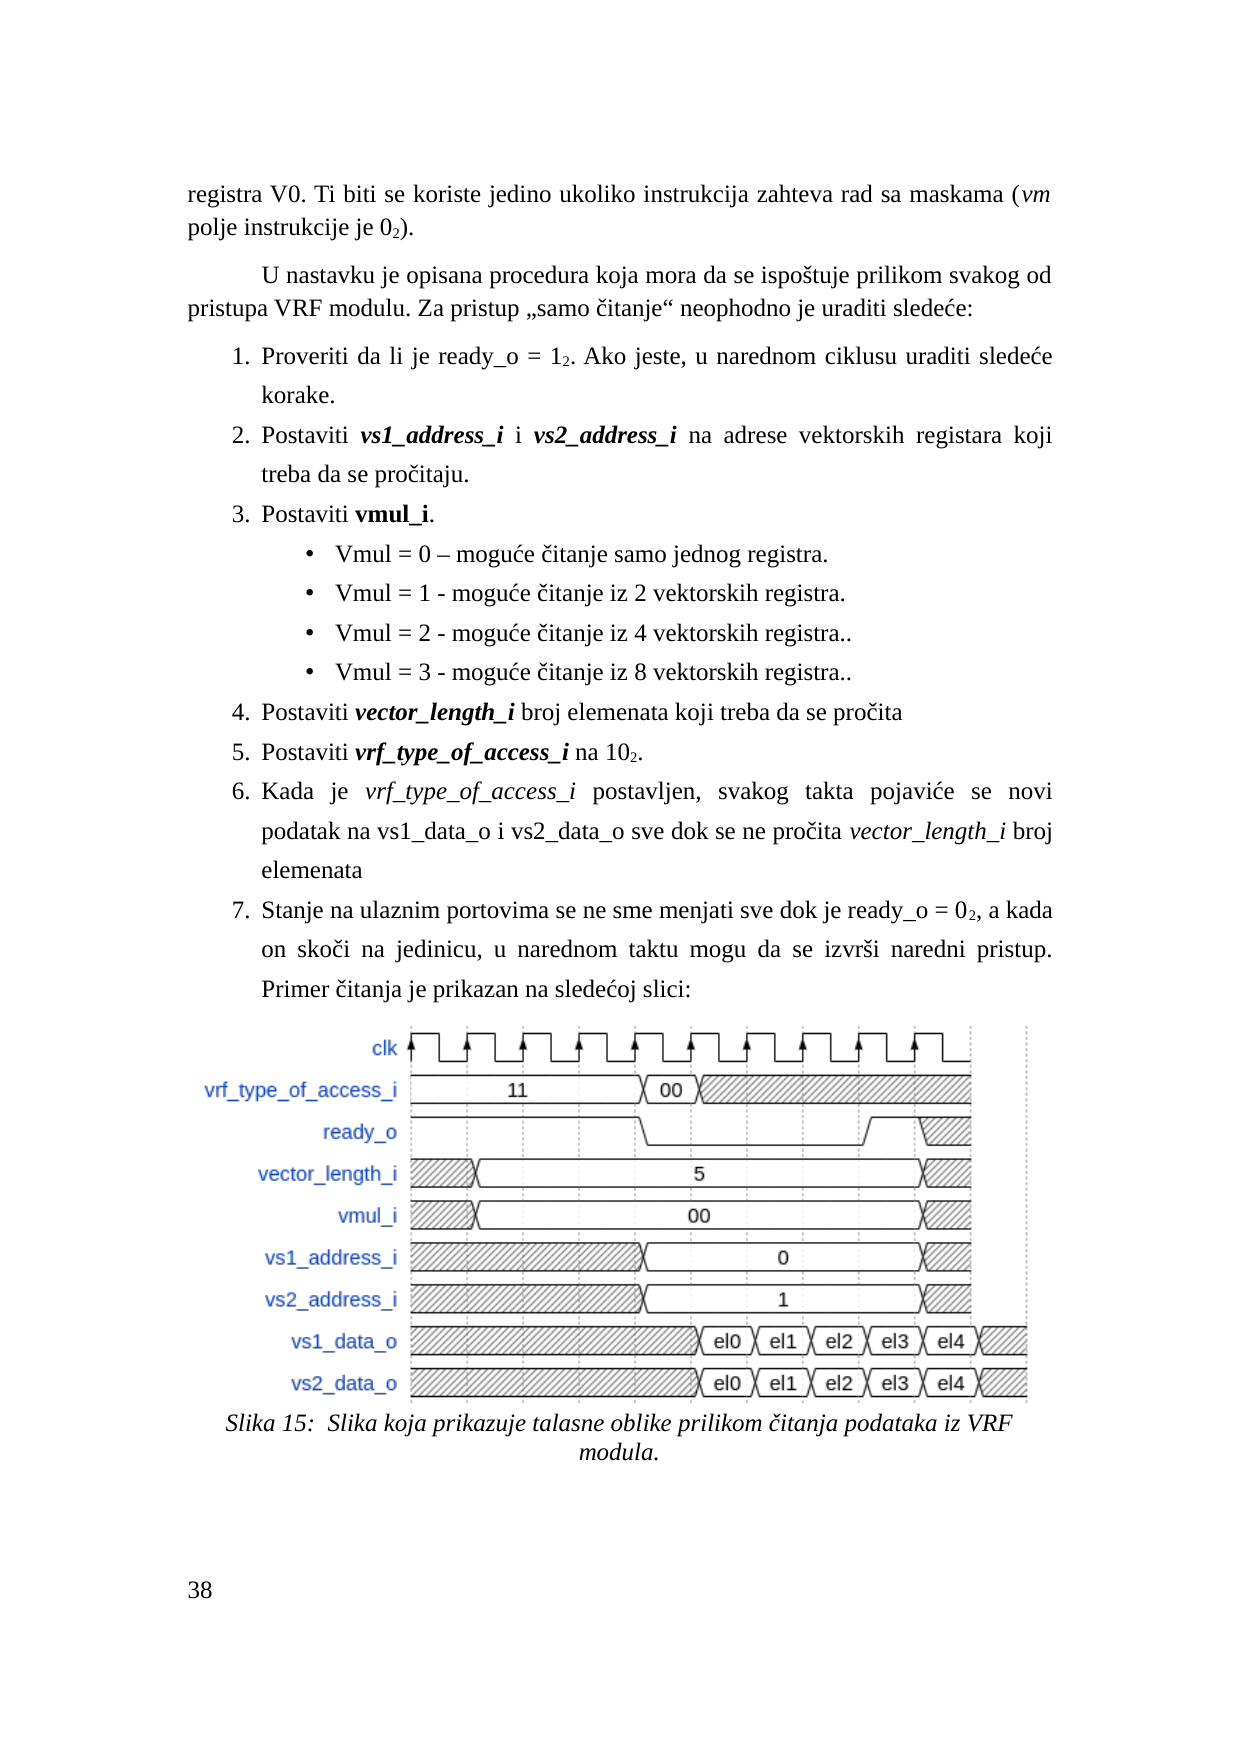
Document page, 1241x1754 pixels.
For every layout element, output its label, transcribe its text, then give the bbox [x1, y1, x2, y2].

list Vmul = 2 - moguće čitanje iz 4 vektorskih registra.. [305, 618, 1053, 647]
text U nastavku je opisana procedura koja mora da se ispoštuje prilikom svakog od pristupa VRF modulu. Za pristup „samo čitanje“ neophodno je uraditi sledeće: [187, 260, 1053, 322]
list Slika 15: Slika koja prikazuje talasne oblike prilikom čitanja podataka iz VRF modula. [187, 1403, 1053, 1466]
list Kada je vrf_type_of_access_i postavljen, svakog takta pojaviće se novi podatak na vs1_data_o i vs2_data_o sve dok se ne pročita vector_length_i broj elemenata [232, 776, 1053, 884]
list Postaviti vrf_type_of_access_i na 102. [232, 737, 1053, 765]
list Stanje na ulaznim portovima se ne sme menjati sve dok je ready_o = 02, a kada on skoči na jedinicu, u narednom taktu mogu da se izvrši naredni pristup. Primer čitanja je prikazan na sledećoj slici: [232, 895, 1053, 1003]
picture [187, 1026, 1053, 1403]
list Postaviti vs1_address_i i vs2_address_i na adrese vektorskih registara koji treba da se pročitaju. [232, 420, 1053, 488]
list Postaviti vector_length_i broj elemenata koji treba da se pročita [232, 697, 1053, 726]
list Postaviti vmul_i. [232, 499, 1053, 528]
list Vmul = 0 – moguće čitanje samo jednog registra. [305, 539, 1053, 567]
list Vmul = 1 - moguće čitanje iz 2 vektorskih registra. [305, 578, 1053, 607]
text registra V0. Ti biti se koriste jedino ukoliko instrukcija zahteva rad sa maskama (vm polje instrukcije je 02). [187, 179, 1053, 241]
list Proveriti da li je ready_o = 12. Ako jeste, u narednom ciklusu uraditi sledeće korake. [232, 341, 1053, 409]
list Vmul = 3 - moguće čitanje iz 8 vektorskih registra.. [305, 657, 1053, 686]
